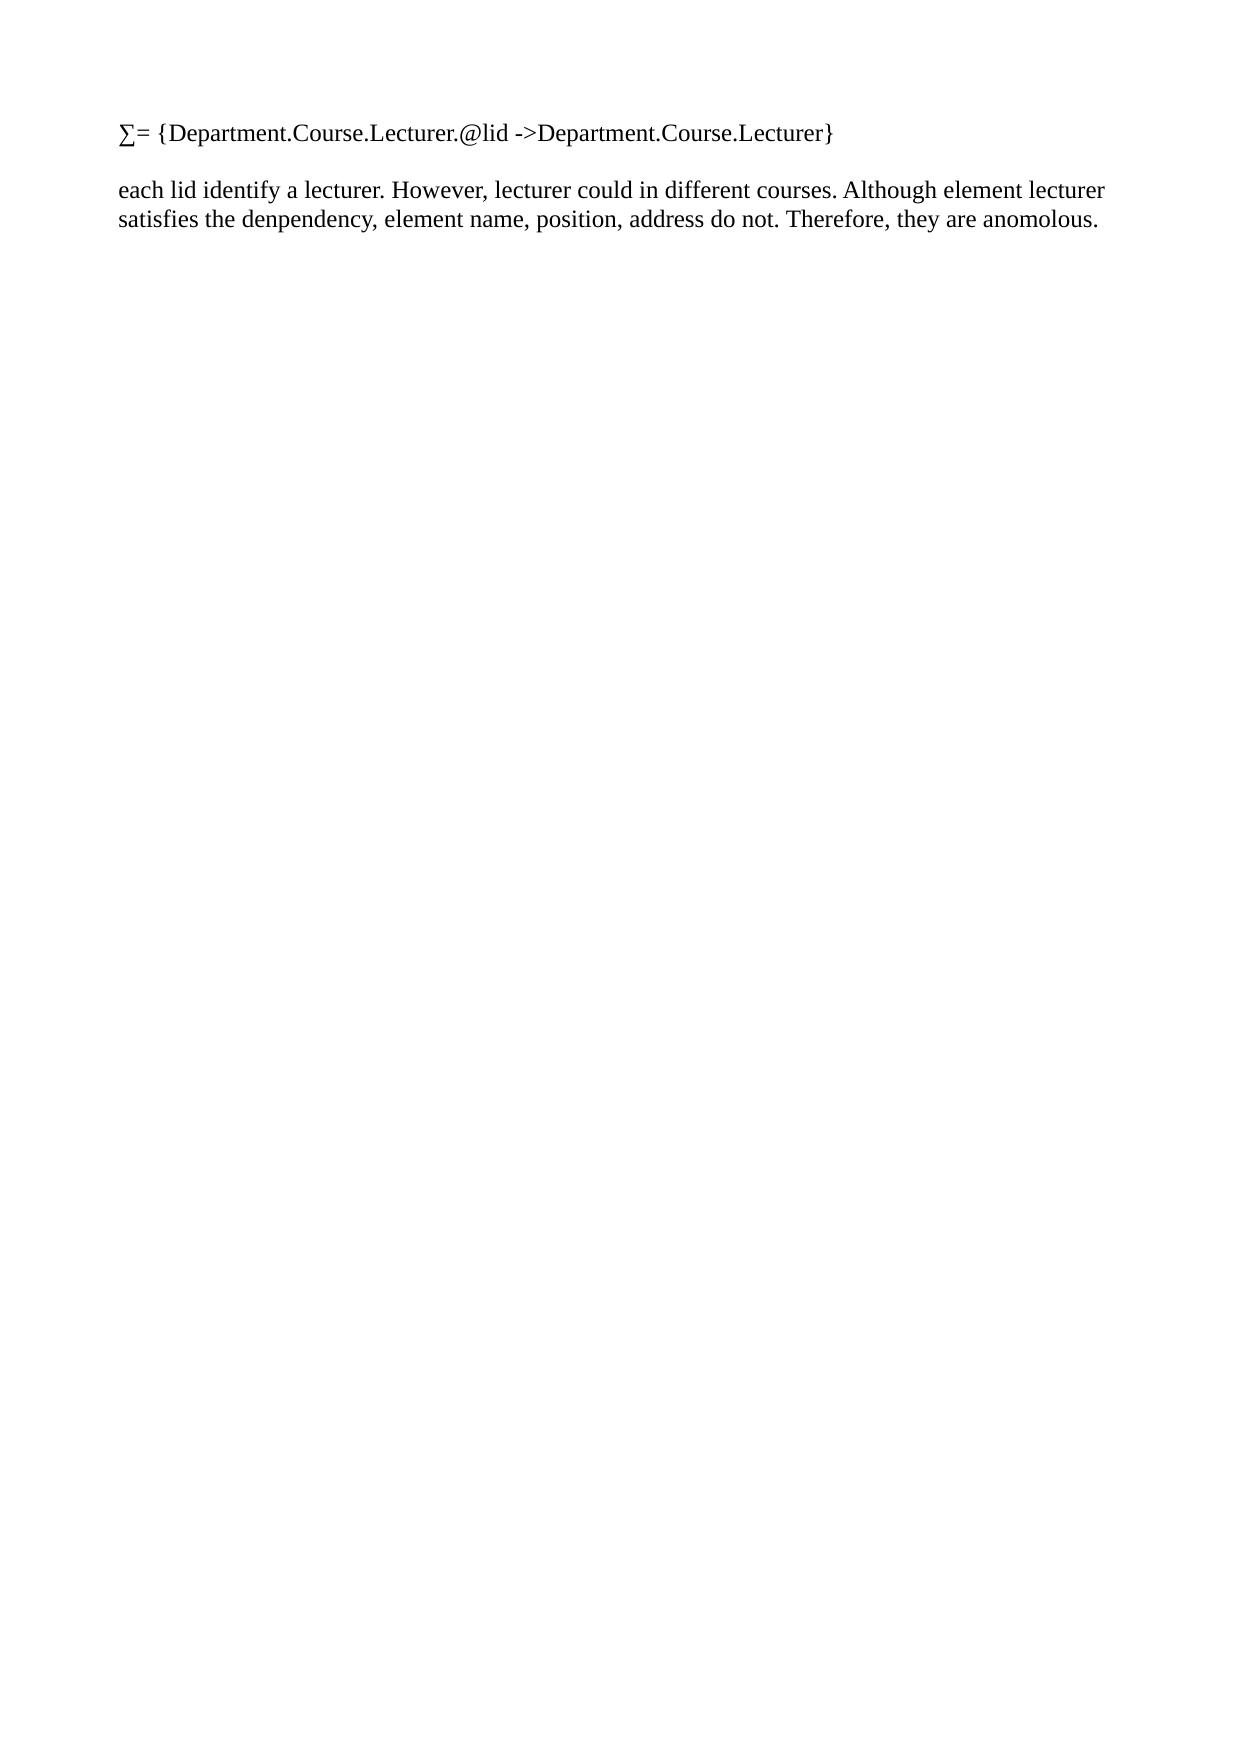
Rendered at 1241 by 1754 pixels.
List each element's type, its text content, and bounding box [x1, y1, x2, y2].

text each lid identify a lecturer. However, lecturer could in different courses. Although element lecturer satisfies the denpendency, element name, position, address do not. Therefore, they are anomolous. [118, 176, 1122, 233]
text ∑= {Department.Course.Lecturer.@lid ->Department.Course.Lecturer} [118, 118, 1122, 147]
